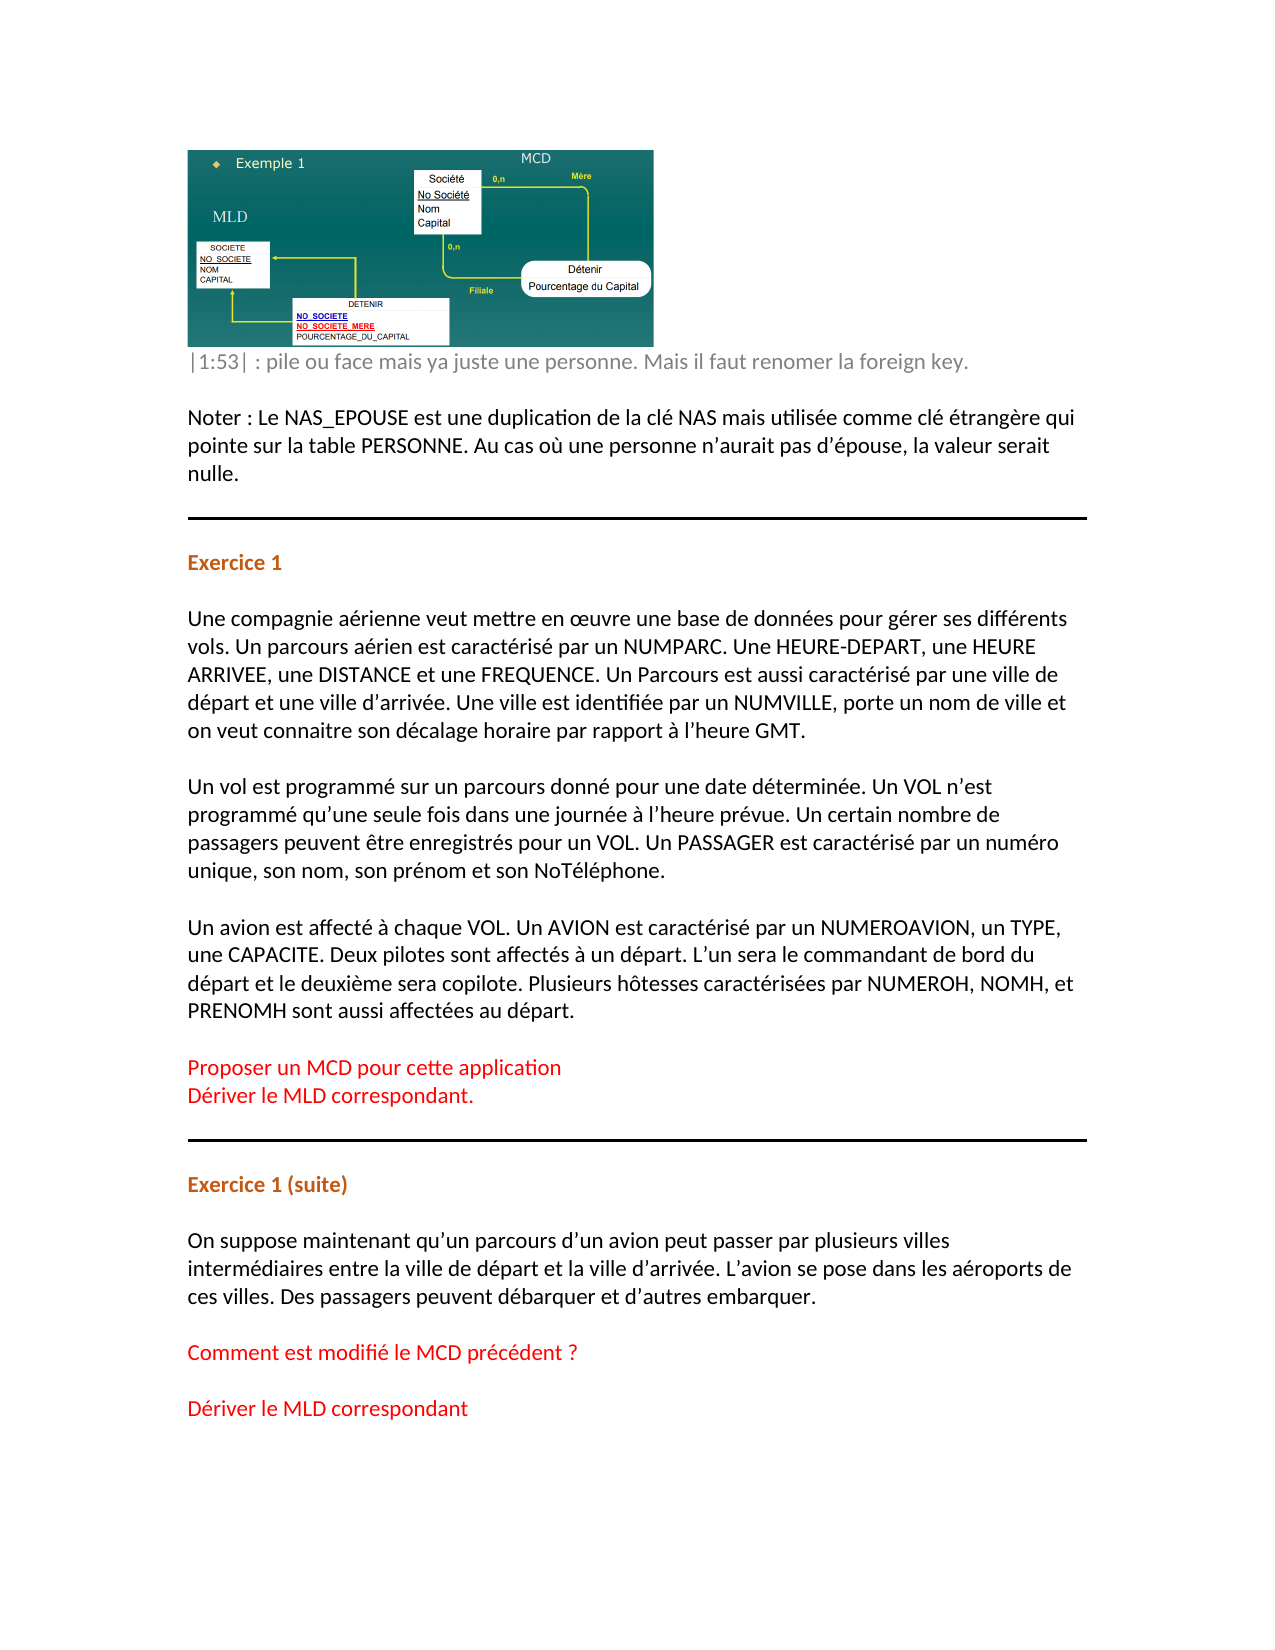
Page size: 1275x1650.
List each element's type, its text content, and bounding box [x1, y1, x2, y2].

picture [187, 150, 654, 347]
text Comment est modifié le MCD précédent ? [187, 1338, 1087, 1366]
text Exercice 1 [187, 548, 1087, 576]
text Un avion est affecté à chaque VOL. Un AVION est caractérisé par un NUMEROAVION, un TYPE, une CAPACITE. Deux pilotes sont affectés à un départ. L’un sera le commandant de bord du départ et le deuxième sera copilote. Plusieurs hôtesses caractérisées par NUMEROH, NOMH, et PRENOMH sont aussi affectées au départ. [187, 913, 1087, 1025]
text Une compagnie aérienne veut mettre en œuvre une base de données pour gérer ses différents vols. Un parcours aérien est caractérisé par un NUMPARC. Une HEURE-DEPART, une HEURE ARRIVEE, une DISTANCE et une FREQUENCE. Un Parcours est aussi caractérisé par une ville de départ et une ville d’arrivée. Une ville est identifiée par un NUMVILLE, porte un nom de ville et on veut connaitre son décalage horaire par rapport à l’heure GMT. [187, 604, 1087, 744]
text Exercice 1 (suite) [187, 1170, 1087, 1198]
text On suppose maintenant qu’un parcours d’un avion peut passer par plusieurs villes intermédiaires entre la ville de départ et la ville d’arrivée. L’avion se pose dans les aéroports de ces villes. Des passagers peuvent débarquer et d’autres embarquer. [187, 1226, 1087, 1310]
text Dériver le MLD correspondant [187, 1394, 1087, 1422]
text Noter : Le NAS_EPOUSE est une duplication de la clé NAS mais utilisée comme clé étrangère qui pointe sur la table PERSONNE. Au cas où une personne n’aurait pas d’épouse, la valeur serait nulle. [187, 403, 1087, 487]
text |1:53| : pile ou face mais ya juste une personne. Mais il faut renomer la foreign key. [187, 347, 1087, 375]
text Proposer un MCD pour cette application [187, 1053, 1087, 1081]
text Dériver le MLD correspondant. [187, 1081, 1087, 1109]
text Un vol est programmé sur un parcours donné pour une date déterminée. Un VOL n’est programmé qu’une seule fois dans une journée à l’heure prévue. Un certain nombre de passagers peuvent être enregistrés pour un VOL. Un PASSAGER est caractérisé par un numéro unique, son nom, son prénom et son NoTéléphone. [187, 772, 1087, 884]
